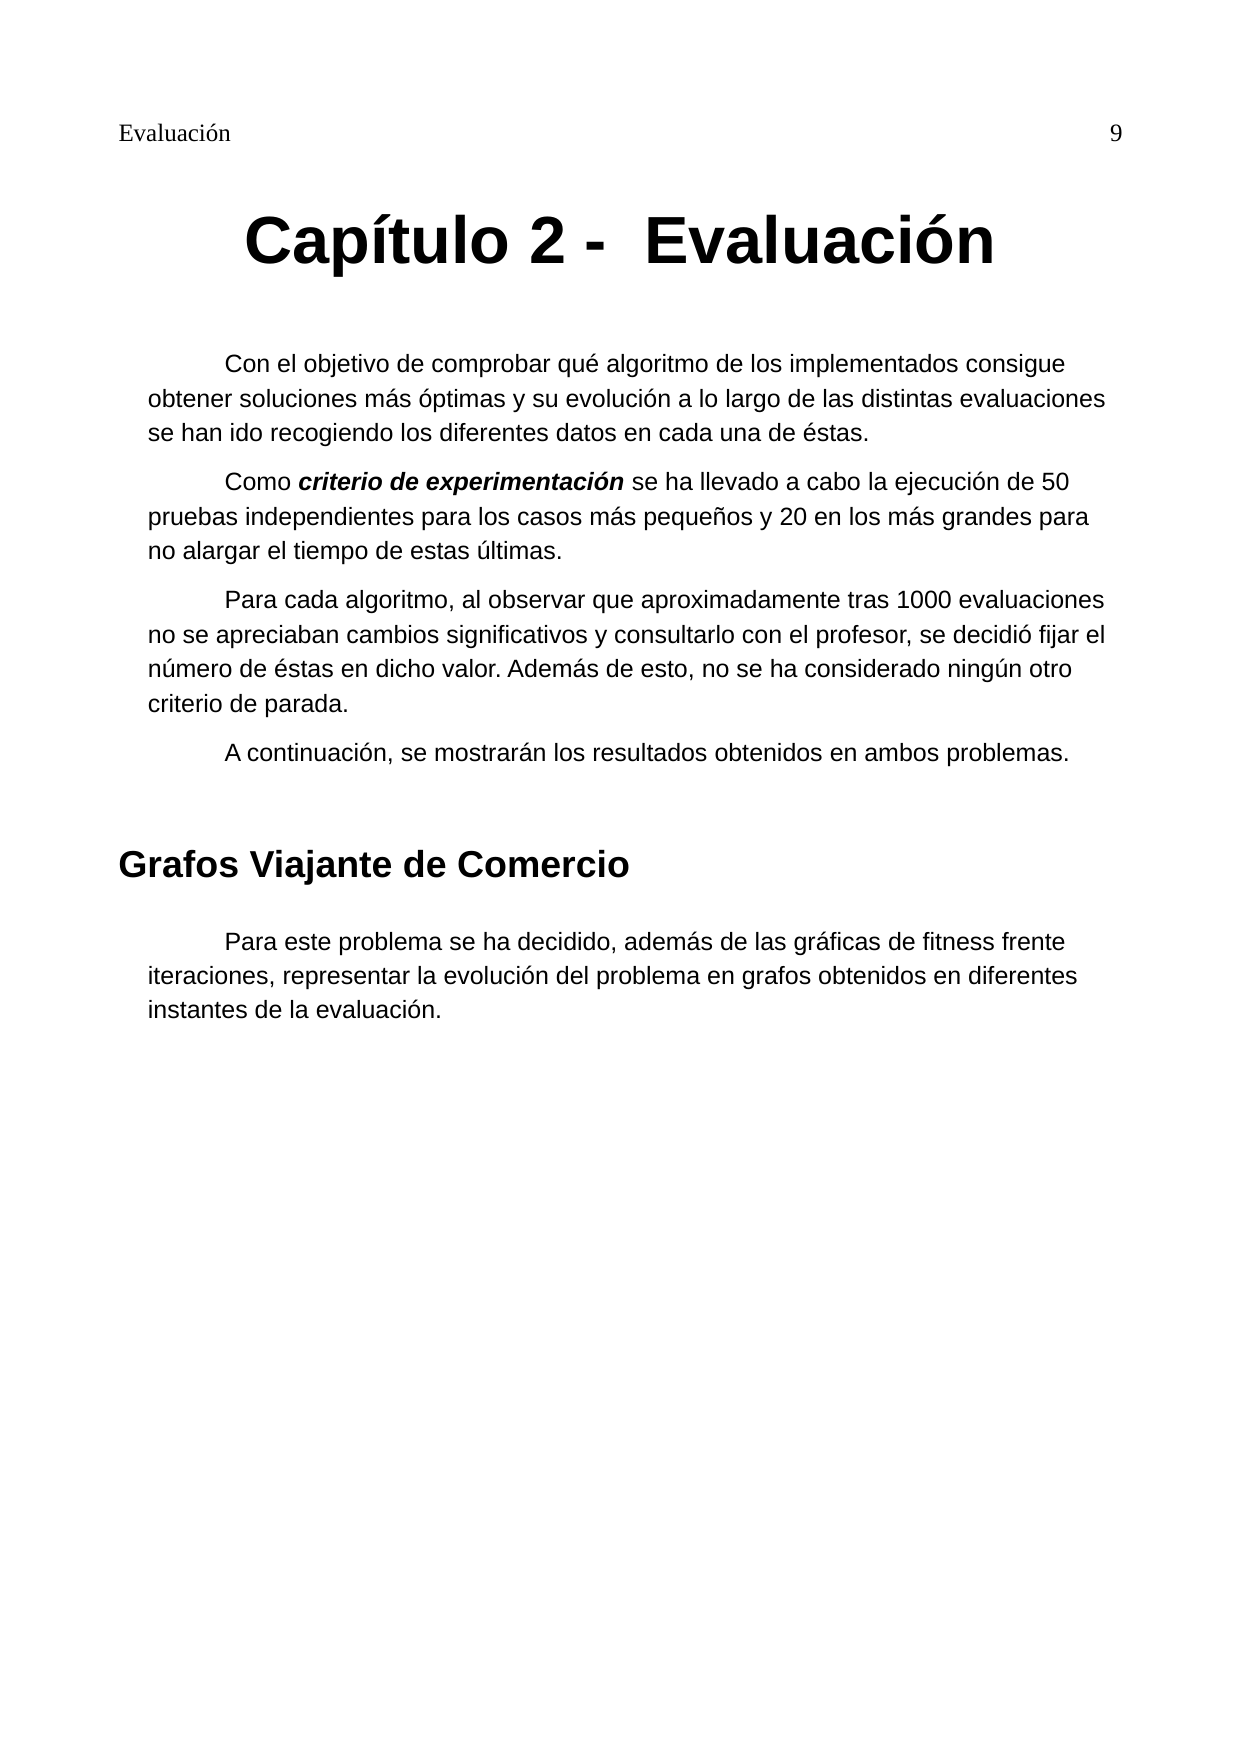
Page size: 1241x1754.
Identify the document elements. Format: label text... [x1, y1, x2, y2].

text A continuación, se mostrarán los resultados obtenidos en ambos problemas. [148, 738, 1122, 767]
text Con el objetivo de comprobar qué algoritmo de los implementados consigue obtener soluciones más óptimas y su evolución a lo largo de las distintas evaluaciones se han ido recogiendo los diferentes datos en cada una de éstas. [148, 349, 1122, 447]
text Para cada algoritmo, al observar que aproximadamente tras 1000 evaluaciones no se apreciaban cambios significativos y consultarlo con el profesor, se decidió fijar el número de éstas en dicho valor. Además de esto, no se ha considerado ningún otro criterio de parada. [148, 585, 1122, 717]
subtitle Evaluación [118, 201, 1122, 278]
text Para este problema se ha decidido, además de las gráficas de fitness frente iteraciones, representar la evolución del problema en grafos obtenidos en diferentes instantes de la evaluación. [148, 926, 1122, 1024]
subtitle Grafos Viajante de Comercio [118, 842, 1122, 885]
text Como criterio de experimentación se ha llevado a cabo la ejecución de 50 pruebas independientes para los casos más pequeños y 20 en los más grandes para no alargar el tiempo de estas últimas. [148, 467, 1122, 565]
